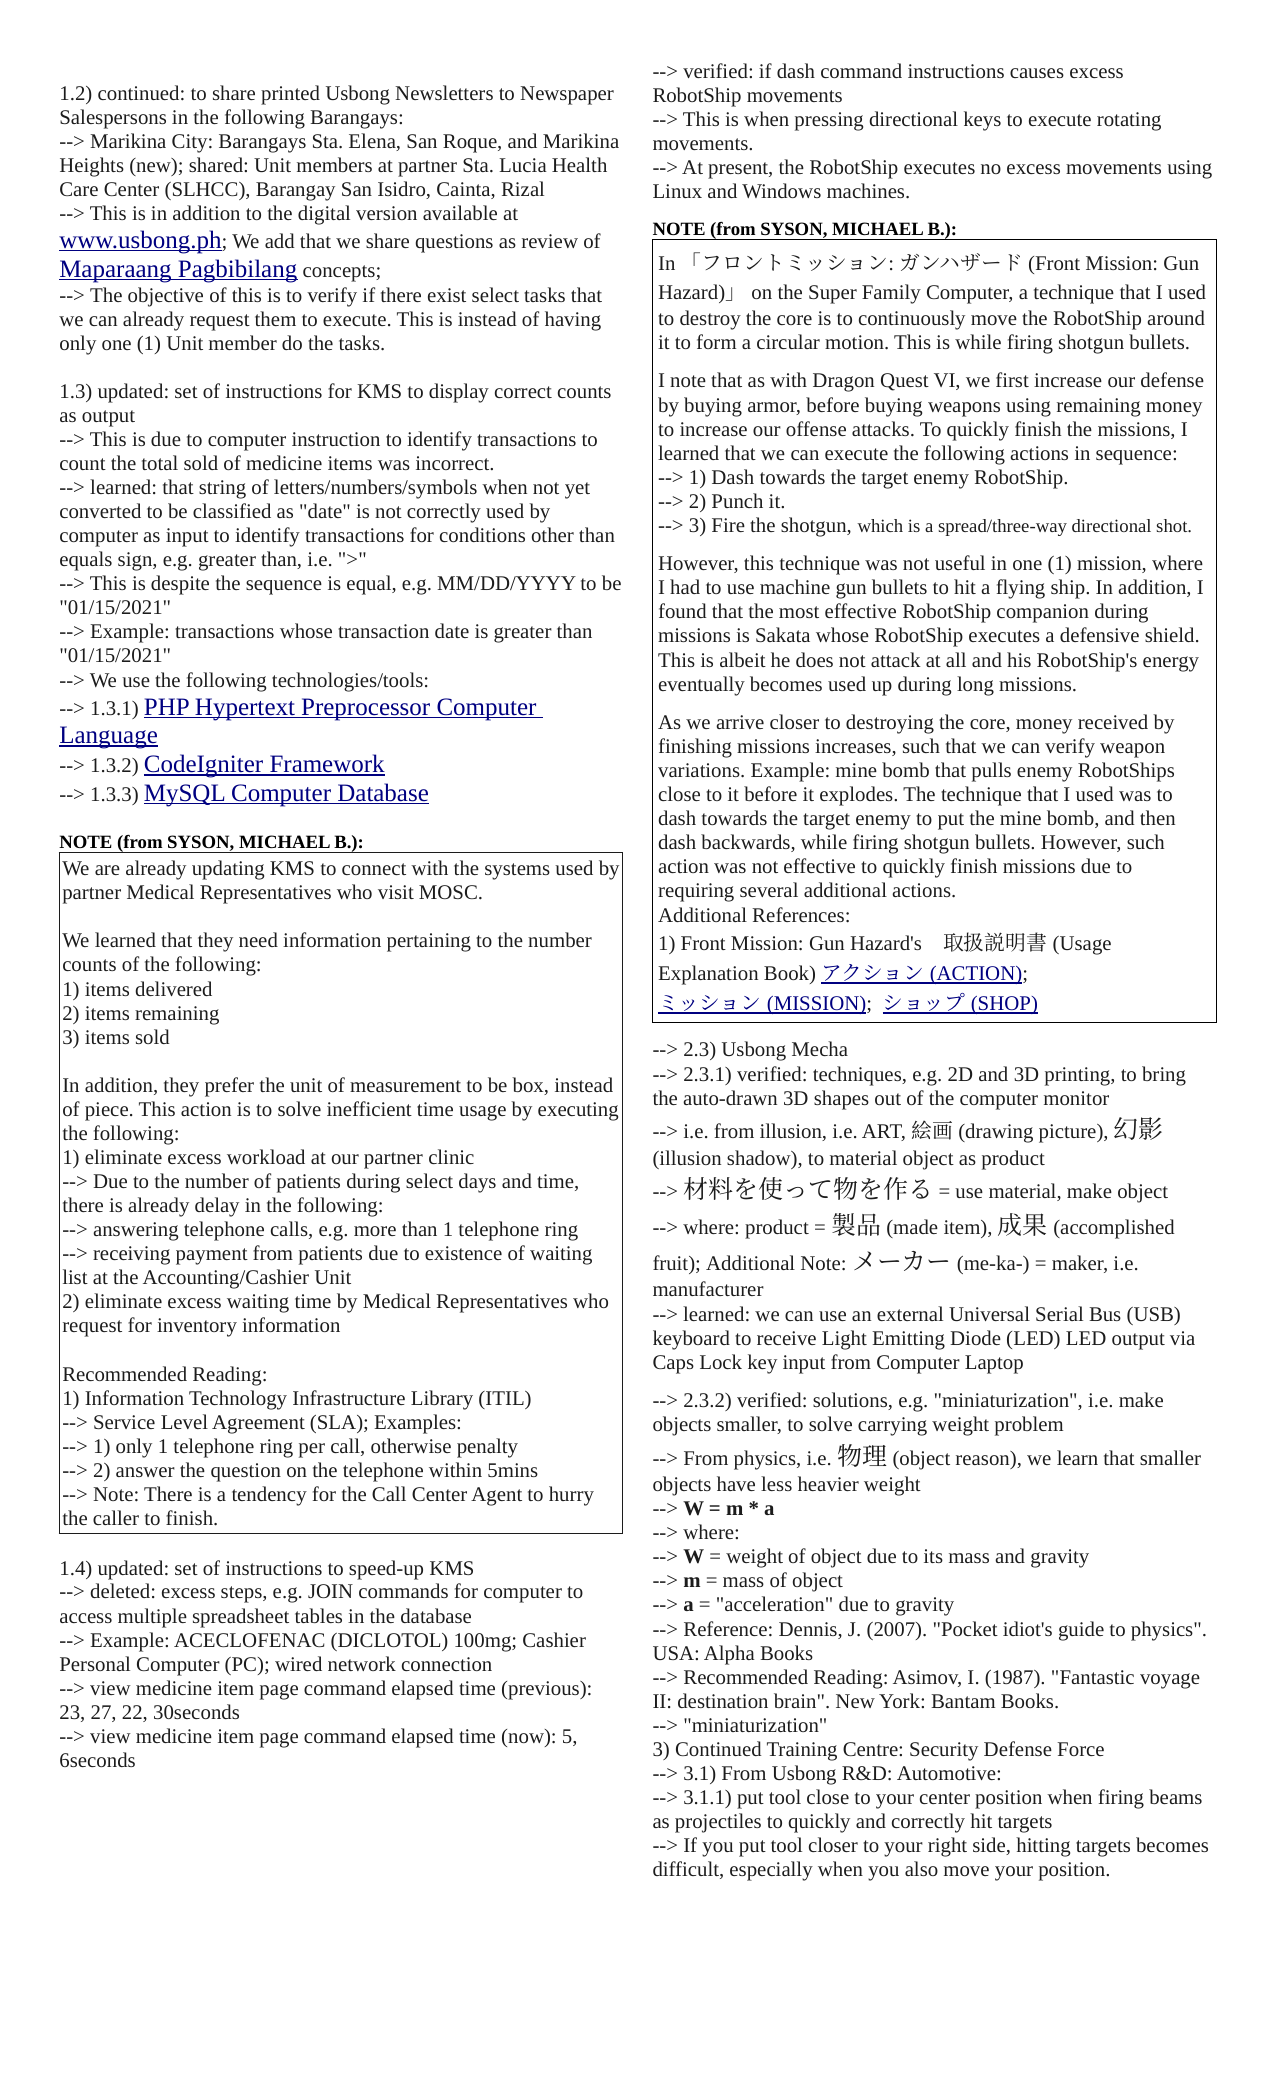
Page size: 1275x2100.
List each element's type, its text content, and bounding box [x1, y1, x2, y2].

text --> 材料を使って物を作る = use material, make object --> where: product = 製品 (made item), 成果 (accomplished fruit); Additional Note: メーカー (me-ka-) = maker, i.e. manufacturer [652, 1169, 1216, 1301]
text --> At present, the RobotShip executes no excess movements using Linux and Windows machines. [652, 155, 1216, 203]
text --> We use the following technologies/tools: [59, 667, 623, 692]
text --> learned: we can use an external Universal Serial Bus (USB) keyboard to receive Light Emitting Diode (LED) LED output via Caps Lock key input from Computer Laptop [652, 1301, 1216, 1374]
text --> Marikina City: Barangays Sta. Elena, San Roque, and Marikina Heights (new); shared: Unit members at partner Sta. Lucia Health Care Center (SLHCC), Barangay San Isidro, Cainta, Rizal [59, 129, 623, 201]
table_header In 「フロントミッション: ガンハザード (Front Mission: Gun Hazard)」 on the Super Family Computer, a technique that I used to destroy the core is to continuously move the RobotShip around it to form a circular motion. This is while firing shotgun bullets. I note that as with Dragon Quest VI, we first increase our defense by buying armor, before buying weapons using remaining money to increase our offense attacks. To quickly finish the missions, I learned that we can execute the following actions in sequence: --> 1) Dash towards the target enemy RobotShip. --> 2) Punch it. --> 3) Fire the shotgun, which is a spread/three-way directional shot. However, this technique was not useful in one (1) mission, where I had to use machine gun bullets to hit a flying ship. In addition, I found that the most effective RobotShip companion during missions is Sakata whose RobotShip executes a defensive shield. This is albeit he does not attack at all and his RobotShip's energy eventually becomes used up during long missions. As we arrive closer to destroying the core, money received by finishing missions increases, such that we can verify weapon variations. Example: mine bomb that pulls enemy RobotShips close to it before it explodes. The technique that I used was to dash towards the target enemy to put the mine bomb, and then dash backwards, while firing shotgun bullets. However, such action was not effective to quickly finish missions due to requiring several additional actions. Additional References: 1) Front Mission: Gun Hazard's 取扱説明書 (Usage Explanation Book) アクション (ACTION); ミッション (MISSION); ショップ (SHOP) [653, 240, 1216, 1022]
text --> 1.3.3) MySQL Computer Database [59, 778, 623, 807]
text --> 2.3) Usbong Mecha [652, 1037, 1216, 1061]
text 1.2) continued: to share printed Usbong Newsletters to Newspaper Salespersons in the following Barangays: [59, 81, 623, 129]
text --> 2.3.2) verified: solutions, e.g. "miniaturization", i.e. make objects smaller, to solve carrying weight problem --> From physics, i.e. 物理 (object reason), we learn that smaller objects have less heavier weight --> W = m * a --> where: --> W = weight of object due to its mass and gravity --> m = mass of object --> a = "acceleration" due to gravity --> Reference: Dennis, J. (2007). "Pocket idiot's guide to physics". USA: Alpha Books --> Recommended Reading: Asimov, I. (1987). "Fantastic voyage II: destination brain". New York: Bantam Books. --> "miniaturization" [652, 1388, 1216, 1737]
text --> The objective of this is to verify if there exist select tasks that we can already request them to execute. This is instead of having only one (1) Unit member do the tasks. [59, 282, 623, 355]
text --> This is in addition to the digital version available at www.usbong.ph; We add that we share questions as review of Maparaang Pagbibilang concepts; [59, 201, 623, 282]
text 1.4) updated: set of instructions to speed-up KMS --> deleted: excess steps, e.g. JOIN commands for computer to access multiple spreadsheet tables in the database --> Example: ACECLOFENAC (DICLOTOL) 100mg; Cashier Personal Computer (PC); wired network connection --> view medicine item page command elapsed time (previous): 23, 27, 22, 30seconds --> view medicine item page command elapsed time (now): 5, 6seconds [59, 1555, 623, 1772]
text 1.3) updated: set of instructions for KMS to display correct counts as output --> This is due to computer instruction to identify transactions to count the total sold of medicine items was incorrect. [59, 379, 623, 475]
text --> This is when pressing directional keys to execute rotating movements. [652, 107, 1216, 155]
text 3) Continued Training Centre: Security Defense Force --> 3.1) From Usbong R&D: Automotive: --> 3.1.1) put tool close to your center position when firing beams as projectiles to quickly and correctly hit targets --> If you put tool closer to your right side, hitting targets becomes difficult, especially when you also move your position. [652, 1737, 1216, 1881]
text NOTE (from SYSON, MICHAEL B.): [59, 831, 623, 852]
text --> Example: transactions whose transaction date is greater than "01/15/2021" [59, 619, 623, 667]
text --> 1.3.1) PHP Hypertext Preprocessor Computer Language [59, 692, 623, 749]
text NOTE (from SYSON, MICHAEL B.): [652, 218, 1216, 239]
table_header We are already updating KMS to connect with the systems used by partner Medical Representatives who visit MOSC. We learned that they need information pertaining to the number counts of the following: 1) items delivered 2) items remaining 3) items sold In addition, they prefer the unit of measurement to be box, instead of piece. This action is to solve inefficient time usage by executing the following: 1) eliminate excess workload at our partner clinic --> Due to the number of patients during select days and time, there is already delay in the following: --> answering telephone calls, e.g. more than 1 telephone ring --> receiving payment from patients due to existence of waiting list at the Accounting/Cashier Unit 2) eliminate excess waiting time by Medical Representatives who request for inventory information Recommended Reading: 1) Information Technology Infrastructure Library (ITIL) --> Service Level Agreement (SLA); Examples: --> 1) only 1 telephone ring per call, otherwise penalty --> 2) answer the question on the telephone within 5mins --> Note: There is a tendency for the Call Center Agent to hurry the caller to finish. [60, 853, 622, 1533]
text --> verified: if dash command instructions causes excess RobotShip movements [652, 59, 1216, 107]
text --> learned: that string of letters/numbers/symbols when not yet converted to be classified as "date" is not correctly used by computer as input to identify transactions for conditions other than equals sign, e.g. greater than, i.e. ">" --> This is despite the sequence is equal, e.g. MM/DD/YYYY to be "01/15/2021" [59, 475, 623, 619]
text --> 1.3.2) CodeIgniter Framework [59, 749, 623, 778]
text --> 2.3.1) verified: techniques, e.g. 2D and 3D printing, to bring the auto-drawn 3D shapes out of the computer monitor --> i.e. from illusion, i.e. ART, 絵画 (drawing picture), 幻影 (illusion shadow), to material object as product [652, 1061, 1216, 1169]
